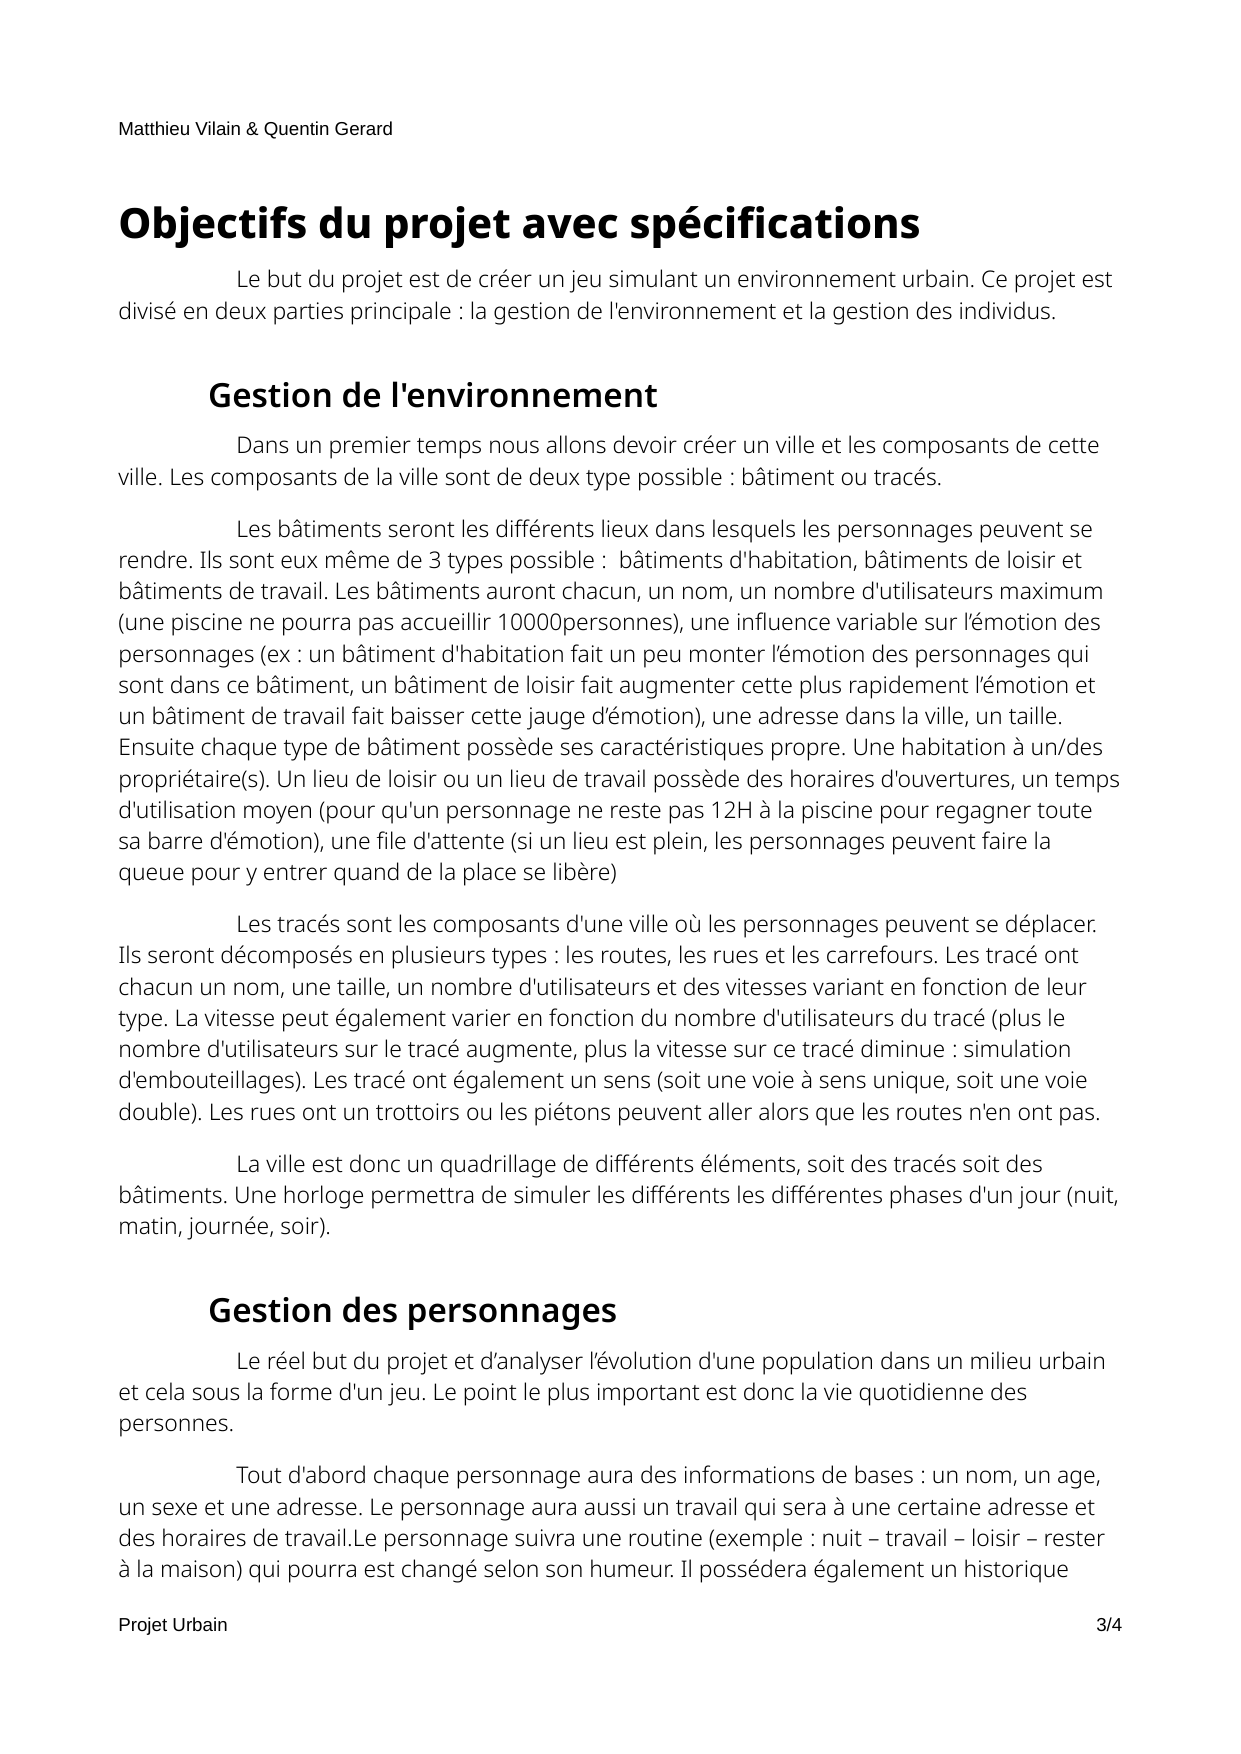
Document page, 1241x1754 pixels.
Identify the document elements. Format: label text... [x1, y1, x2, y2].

text La ville est donc un quadrillage de différents éléments, soit des tracés soit des bâtiments. Une horloge permettra de simuler les différents les différentes phases d'un jour (nuit, matin, journée, soir). [118, 1148, 1122, 1241]
subtitle Gestion de l'environnement [163, 372, 1122, 417]
text Les tracés sont les composants d'une ville où les personnages peuvent se déplacer. Ils seront décomposés en plusieurs types : les routes, les rues et les carrefours. Les tracé ont chacun un nom, une taille, un nombre d'utilisateurs et des vitesses variant en fonction de leur type. La vitesse peut également varier en fonction du nombre d'utilisateurs du tracé (plus le nombre d'utilisateurs sur le tracé augmente, plus la vitesse sur ce tracé diminue : simulation d'embouteillages). Les tracé ont également un sens (soit une voie à sens unique, soit une voie double). Les rues ont un trottoirs ou les piétons peuvent aller alors que les routes n'en ont pas. [118, 908, 1122, 1127]
text Le but du projet est de créer un jeu simulant un environnement urbain. Ce projet est divisé en deux parties principale : la gestion de l'environnement et la gestion des individus. [118, 263, 1122, 326]
subtitle Gestion des personnages [163, 1287, 1122, 1332]
text Le réel but du projet et d’analyser l’évolution d'une population dans un milieu urbain et cela sous la forme d'un jeu. Le point le plus important est donc la vie quotidienne des personnes. [118, 1345, 1122, 1439]
subtitle Objectifs du projet avec spécifications [118, 194, 1122, 251]
text Tout d'abord chaque personnage aura des informations de bases : un nom, un age, un sexe et une adresse. Le personnage aura aussi un travail qui sera à une certaine adresse et des horaires de travail.Le personnage suivra une routine (exemple : nuit – travail – loisir – rester à la maison) qui pourra est changé selon son humeur. Il possédera également un historique [118, 1459, 1122, 1584]
text Dans un premier temps nous allons devoir créer un ville et les composants de cette ville. Les composants de la ville sont de deux type possible : bâtiment ou tracés. [118, 429, 1122, 492]
text Les bâtiments seront les différents lieux dans lesquels les personnages peuvent se rendre. Ils sont eux même de 3 types possible : bâtiments d'habitation, bâtiments de loisir et bâtiments de travail. Les bâtiments auront chacun, un nom, un nombre d'utilisateurs maximum (une piscine ne pourra pas accueillir 10000personnes), une influence variable sur l’émotion des personnages (ex : un bâtiment d'habitation fait un peu monter l’émotion des personnages qui sont dans ce bâtiment, un bâtiment de loisir fait augmenter cette plus rapidement l’émotion et un bâtiment de travail fait baisser cette jauge d’émotion), une adresse dans la ville, un taille. Ensuite chaque type de bâtiment possède ses caractéristiques propre. Une habitation à un/des propriétaire(s). Un lieu de loisir ou un lieu de travail possède des horaires d'ouvertures, un temps d'utilisation moyen (pour qu'un personnage ne reste pas 12H à la piscine pour regagner toute sa barre d'émotion), une file d'attente (si un lieu est plein, les personnages peuvent faire la queue pour y entrer quand de la place se libère) [118, 513, 1122, 888]
